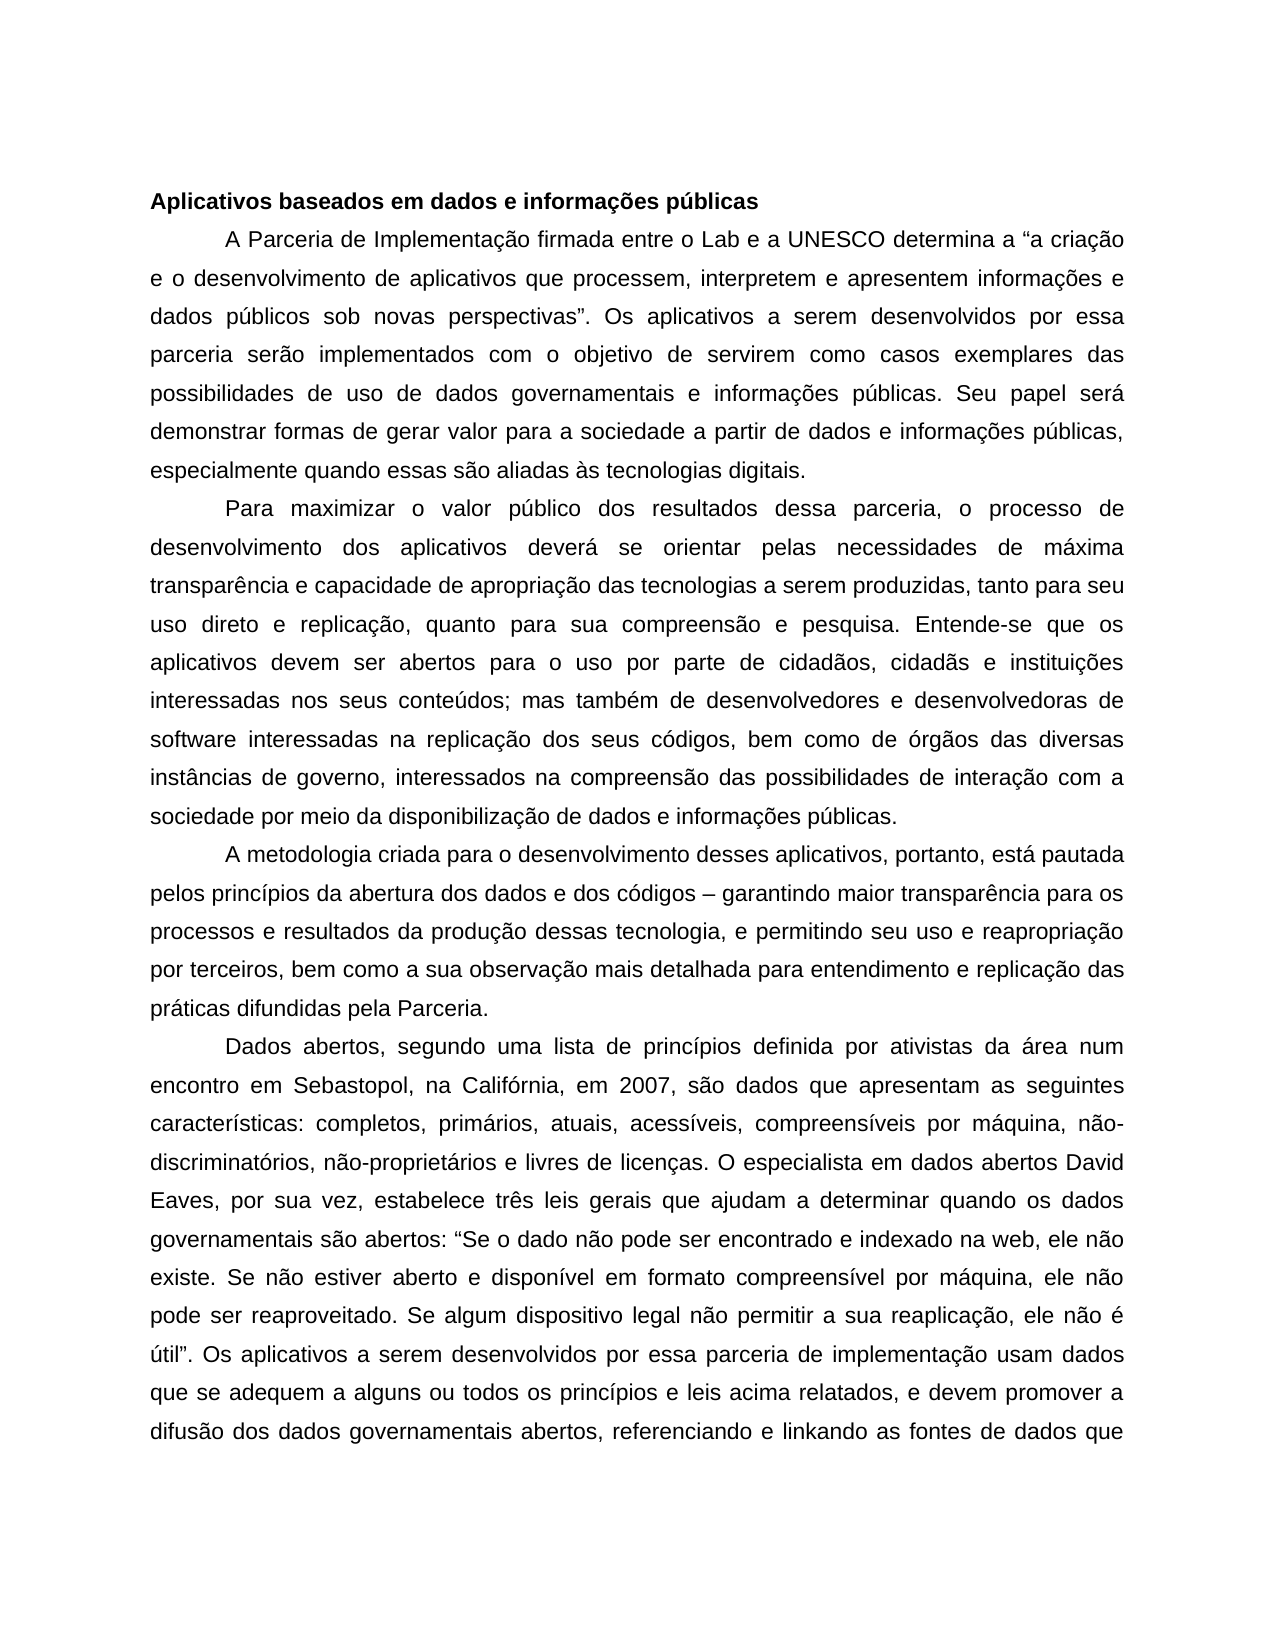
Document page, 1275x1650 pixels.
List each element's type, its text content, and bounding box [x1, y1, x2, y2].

text A metodologia criada para o desenvolvimento desses aplicativos, portanto, está pautada pelos princípios da abertura dos dados e dos códigos – garantindo maior transparência para os processos e resultados da produção dessas tecnologia, e permitindo seu uso e reapropriação por terceiros, bem como a sua observação mais detalhada para entendimento e replicação das práticas difundidas pela Parceria. [150, 842, 1125, 1021]
text Dados abertos, segundo uma lista de princípios definida por ativistas da área num encontro em Sebastopol, na Califórnia, em 2007, são dados que apresentam as seguintes características: completos, primários, atuais, acessíveis, compreensíveis por máquina, não-discriminatórios, não-proprietários e livres de licenças. O especialista em dados abertos David Eaves, por sua vez, estabelece três leis gerais que ajudam a determinar quando os dados governamentais são abertos: “Se o dado não pode ser encontrado e indexado na web, ele não existe. Se não estiver aberto e disponível em formato compreensível por máquina, ele não pode ser reaproveitado. Se algum dispositivo legal não permitir a sua reaplicação, ele não é útil”. Os aplicativos a serem desenvolvidos por essa parceria de implementação usam dados que se adequem a alguns ou todos os princípios e leis acima relatados, e devem promover a difusão dos dados governamentais abertos, referenciando e linkando as fontes de dados que [150, 1034, 1125, 1444]
text Para maximizar o valor público dos resultados dessa parceria, o processo de desenvolvimento dos aplicativos deverá se orientar pelas necessidades de máxima transparência e capacidade de apropriação das tecnologias a serem produzidas, tanto para seu uso direto e replicação, quanto para sua compreensão e pesquisa. Entende-se que os aplicativos devem ser abertos para o uso por parte de cidadãos, cidadãs e instituições interessadas nos seus conteúdos; mas também de desenvolvedores e desenvolvedoras de software interessadas na replicação dos seus códigos, bem como de órgãos das diversas instâncias de governo, interessados na compreensão das possibilidades de interação com a sociedade por meio da disponibilização de dados e informações públicas. [150, 496, 1125, 829]
text Aplicativos baseados em dados e informações públicas [150, 188, 1125, 214]
text A Parceria de Implementação firmada entre o Lab e a UNESCO determina a “a criação e o desenvolvimento de aplicativos que processem, interpretem e apresentem informações e dados públicos sob novas perspectivas”. Os aplicativos a serem desenvolvidos por essa parceria serão implementados com o objetivo de servirem como casos exemplares das possibilidades de uso de dados governamentais e informações públicas. Seu papel será demonstrar formas de gerar valor para a sociedade a partir de dados e informações públicas, especialmente quando essas são aliadas às tecnologias digitais. [150, 227, 1125, 483]
